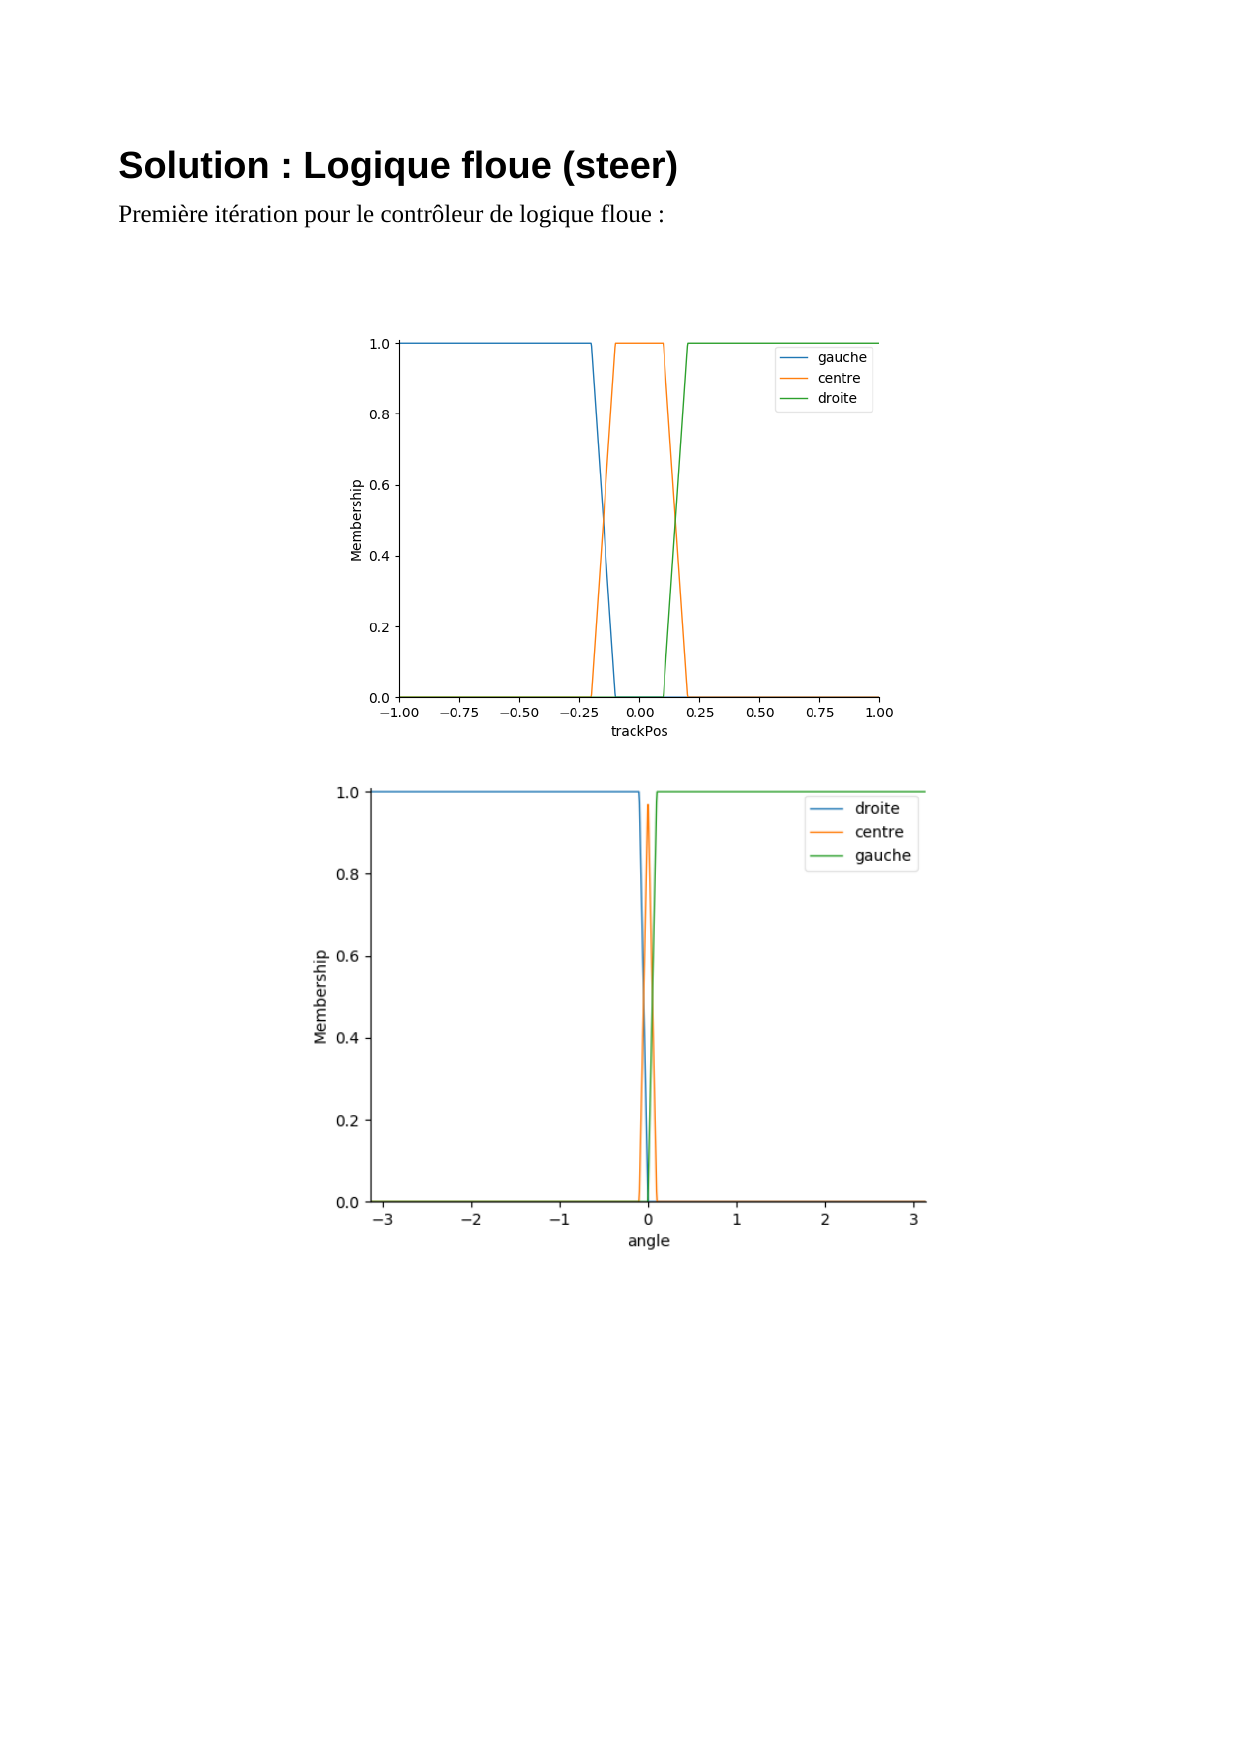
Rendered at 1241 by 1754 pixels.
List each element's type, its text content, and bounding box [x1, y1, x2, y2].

picture [338, 294, 902, 743]
picture [309, 768, 938, 1253]
subtitle Solution : Logique floue (steer) [118, 143, 1122, 187]
text Première itération pour le contrôleur de logique floue : [118, 199, 1122, 228]
